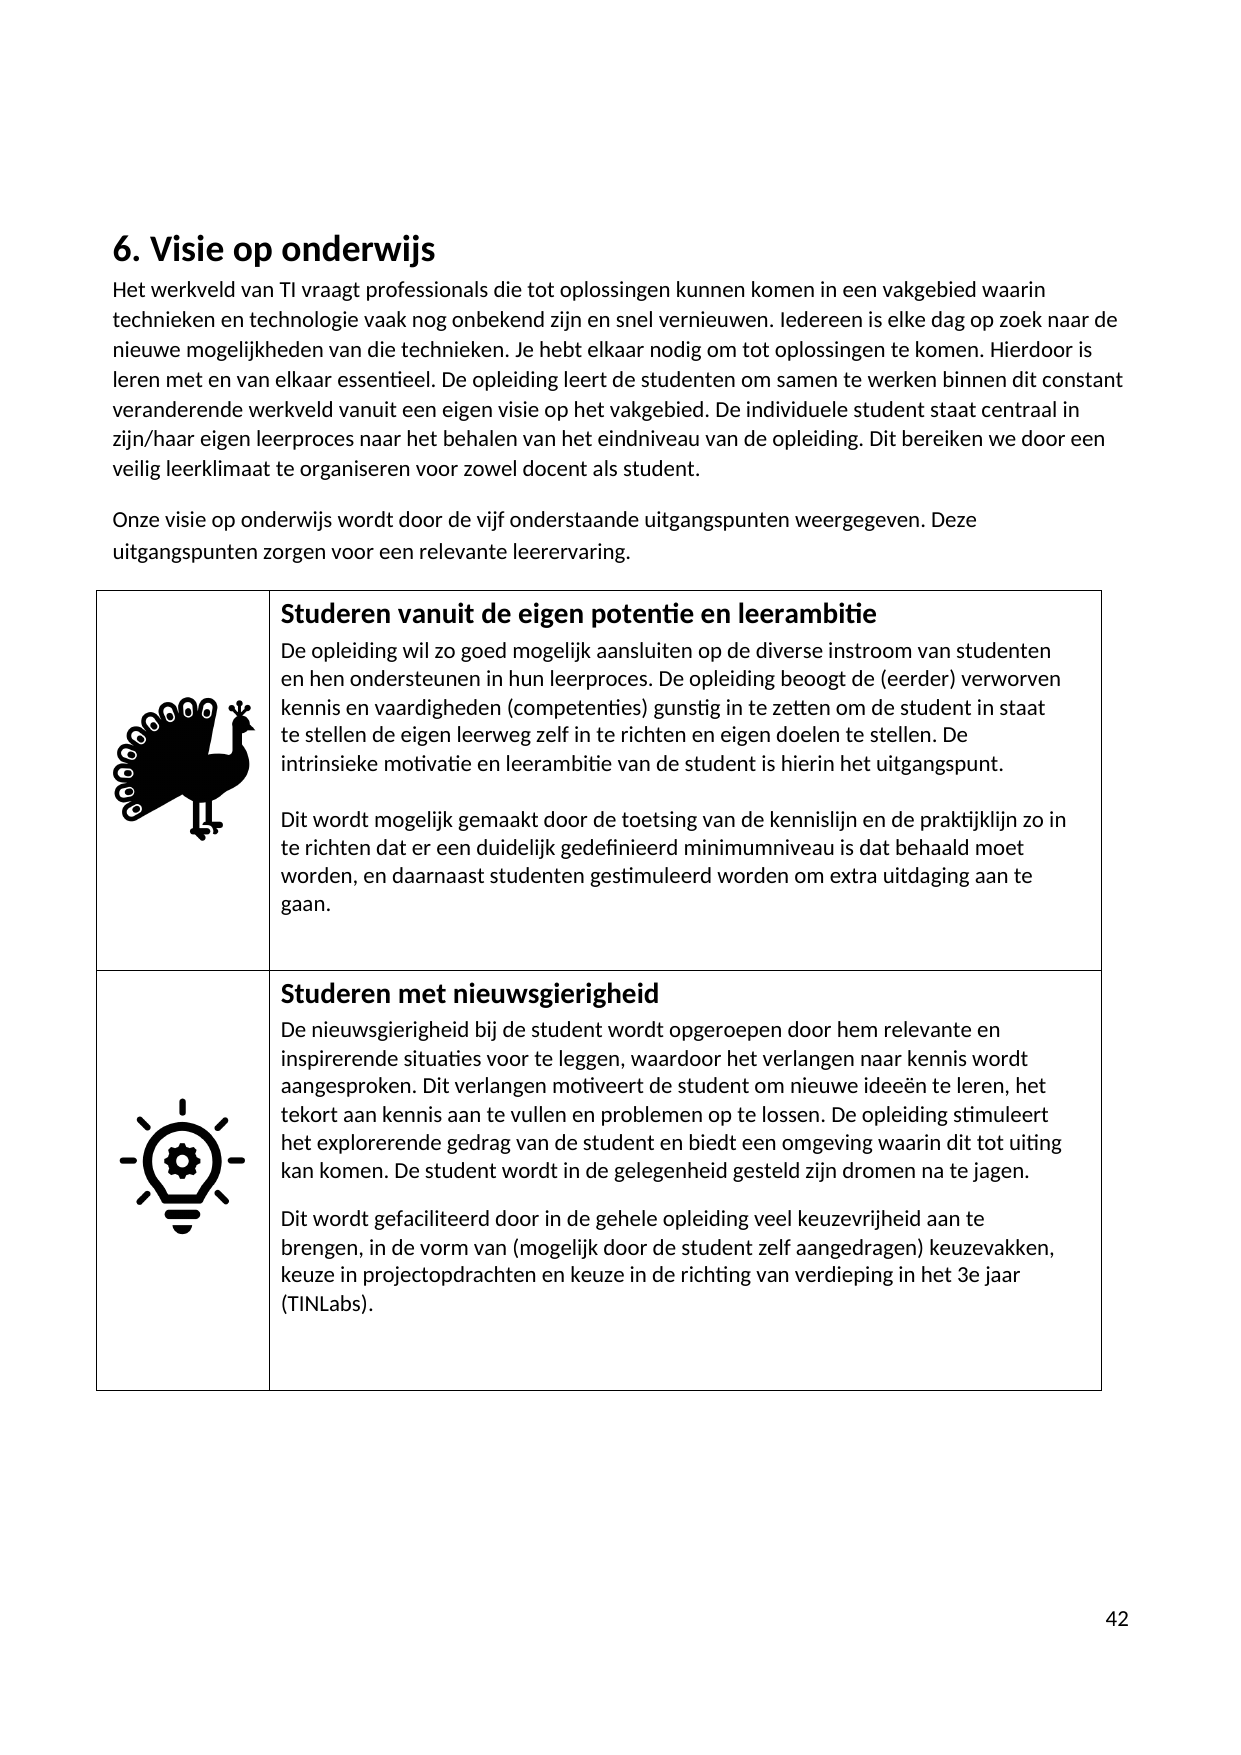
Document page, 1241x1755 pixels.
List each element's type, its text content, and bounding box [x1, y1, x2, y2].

table_header Studeren vanuit de eigen potentie en leerambitie De opleiding wil zo goed mogelijk aansluiten op de diverse instroom van studenten en hen ondersteunen in hun leerproces. De opleiding beoogt de (eerder) verworven kennis en vaardigheden (competenties) gunstig in te zetten om de student in staat te stellen de eigen leerweg zelf in te richten en eigen doelen te stellen. De intrinsieke motivatie en leerambitie van de student is hierin het uitgangspunt. Dit wordt mogelijk gemaakt door de toetsing van de kennislijn en de praktijklijn zo in te richten dat er een duidelijk gedefinieerd minimumniveau is dat behaald moet worden, en daarnaast studenten gestimuleerd worden om extra uitdaging aan te gaan. [270, 591, 1101, 969]
text Onze visie op onderwijs wordt door de vijf onderstaande uitgangspunten weergegeven. Deze uitgangspunten zorgen voor een relevante leerervaring. [112, 505, 1128, 565]
text Het werkveld van TI vraagt professionals die tot oplossingen kunnen komen in een vakgebied waarin technieken en technologie vaak nog onbekend zijn en snel vernieuwen. Iedereen is elke dag op zoek naar de nieuwe mogelijkheden van die technieken. Je hebt elkaar nodig om tot oplossingen te komen. Hierdoor is leren met en van elkaar essentieel. De opleiding leert de studenten om samen te werken binnen dit constant veranderende werkveld vanuit een eigen visie op het vakgebied. De individuele student staat centraal in zijn/haar eigen leerproces naar het behalen van het eindniveau van de opleiding. Dit bereiken we door een veilig leerklimaat te organiseren voor zowel docent als student. [112, 275, 1128, 482]
subtitle Visie op onderwijs [112, 225, 1128, 271]
table_cell [97, 971, 269, 1390]
table_cell Studeren met nieuwsgierigheid De nieuwsgierigheid bij de student wordt opgeroepen door hem relevante en inspirerende situaties voor te leggen, waardoor het verlangen naar kennis wordt aangesproken. Dit verlangen motiveert de student om nieuwe ideeën te leren, het tekort aan kennis aan te vullen en problemen op te lossen. De opleiding stimuleert het explorerende gedrag van de student en biedt een omgeving waarin dit tot uiting kan komen. De student wordt in de gelegenheid gesteld zijn dromen na te jagen. Dit wordt gefaciliteerd door in de gehele opleiding veel keuzevrijheid aan te brengen, in de vorm van (mogelijk door de student zelf aangedragen) keuzevakken, keuze in projectopdrachten en keuze in de richting van verdieping in het 3e jaar (TINLabs). [270, 971, 1101, 1390]
table_header [97, 591, 269, 969]
